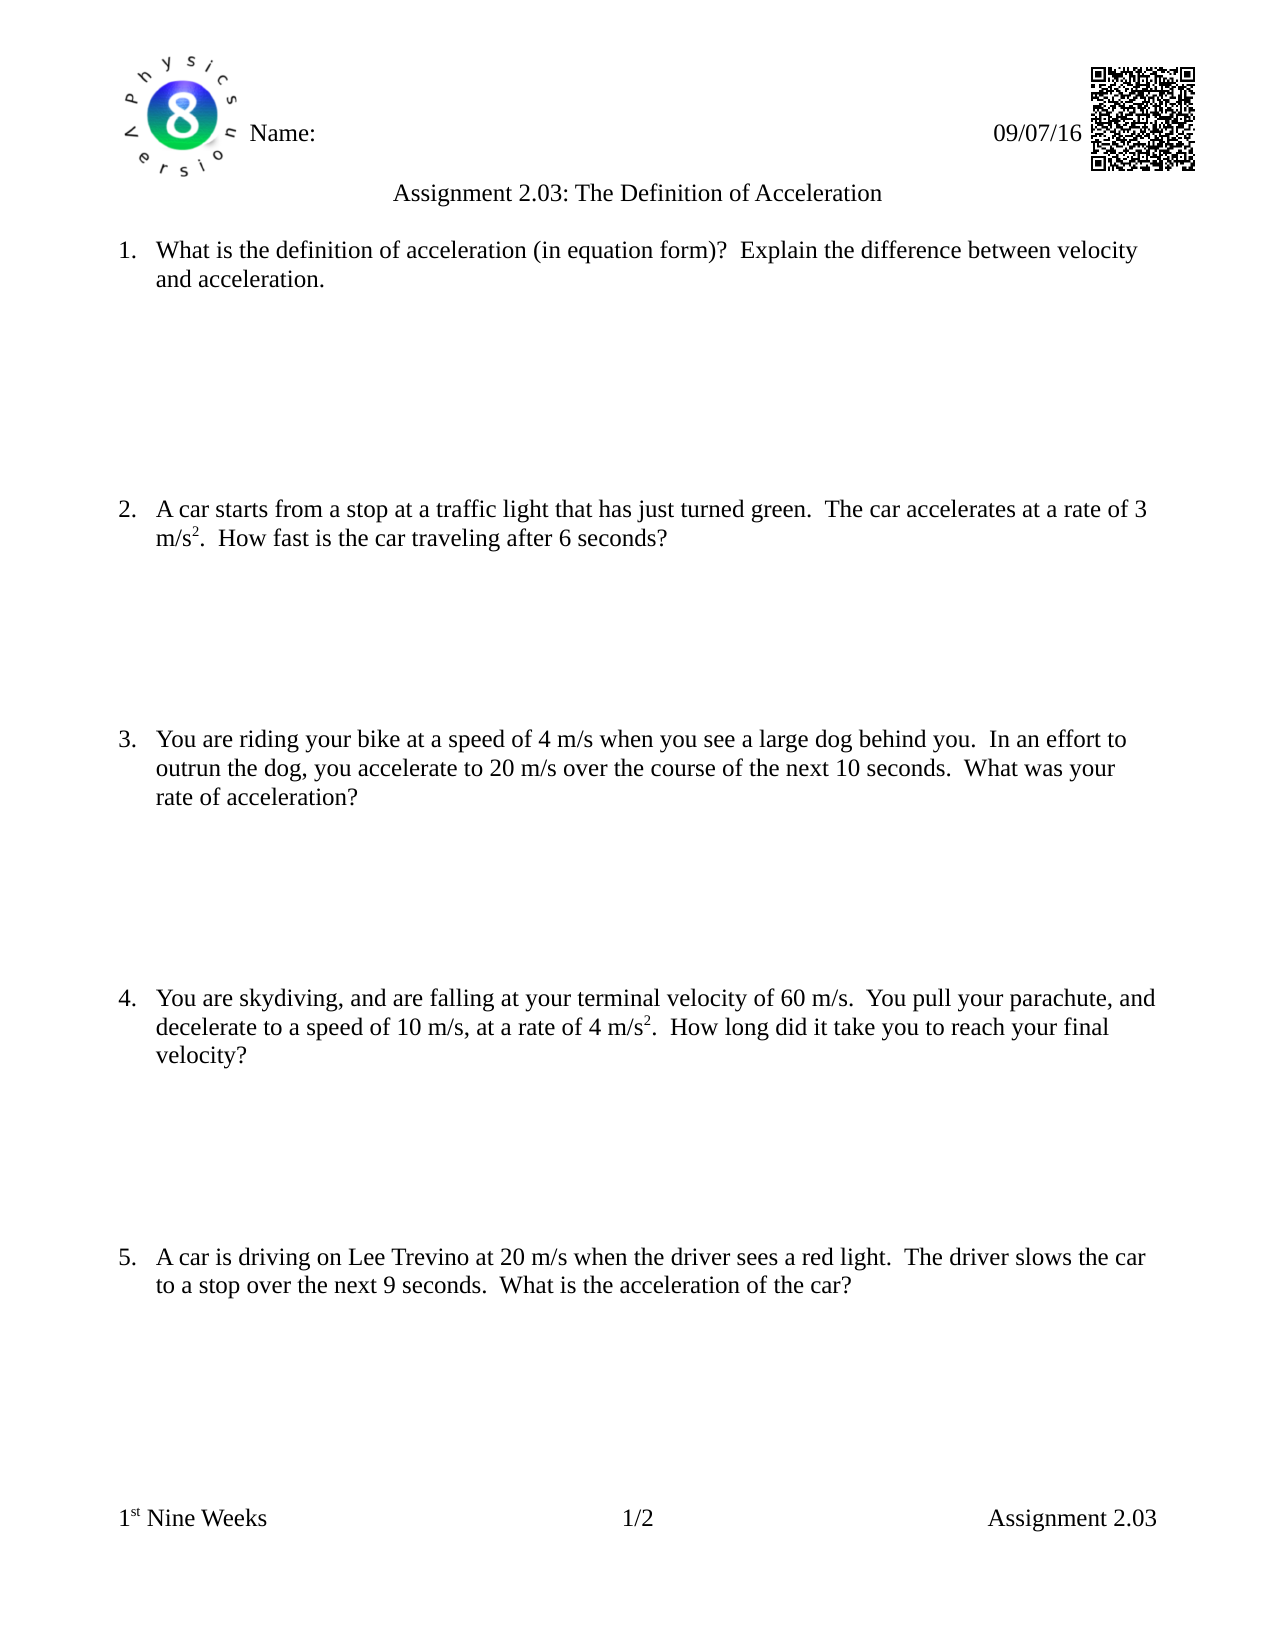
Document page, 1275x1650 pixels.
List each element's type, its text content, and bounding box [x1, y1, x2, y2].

list You are riding your bike at a speed of 4 m/s when you see a large dog behind you. In an effort to outrun the dog, you accelerate to 20 m/s over the course of the next 10 seconds. What was your rate of acceleration? [118, 724, 1157, 811]
list A car starts from a stop at a traffic light that has just turned green. The car accelerates at a rate of 3 m/s2. How fast is the car traveling after 6 seconds? [118, 494, 1157, 552]
text Assignment 2.03: The Definition of Acceleration [118, 176, 1157, 207]
list A car is driving on Lee Trevino at 20 m/s when the driver sees a red light. The driver slows the car to a stop over the next 9 seconds. What is the acceleration of the car? [118, 1242, 1157, 1299]
picture [1082, 58, 1203, 179]
list What is the definition of acceleration (in equation form)? Explain the difference between velocity and acceleration. [118, 236, 1157, 293]
picture [124, 56, 237, 177]
list You are skydiving, and are falling at your terminal velocity of 60 m/s. You pull your parachute, and decelerate to a speed of 10 m/s, at a rate of 4 m/s2. How long did it take you to reach your final velocity? [118, 983, 1157, 1069]
